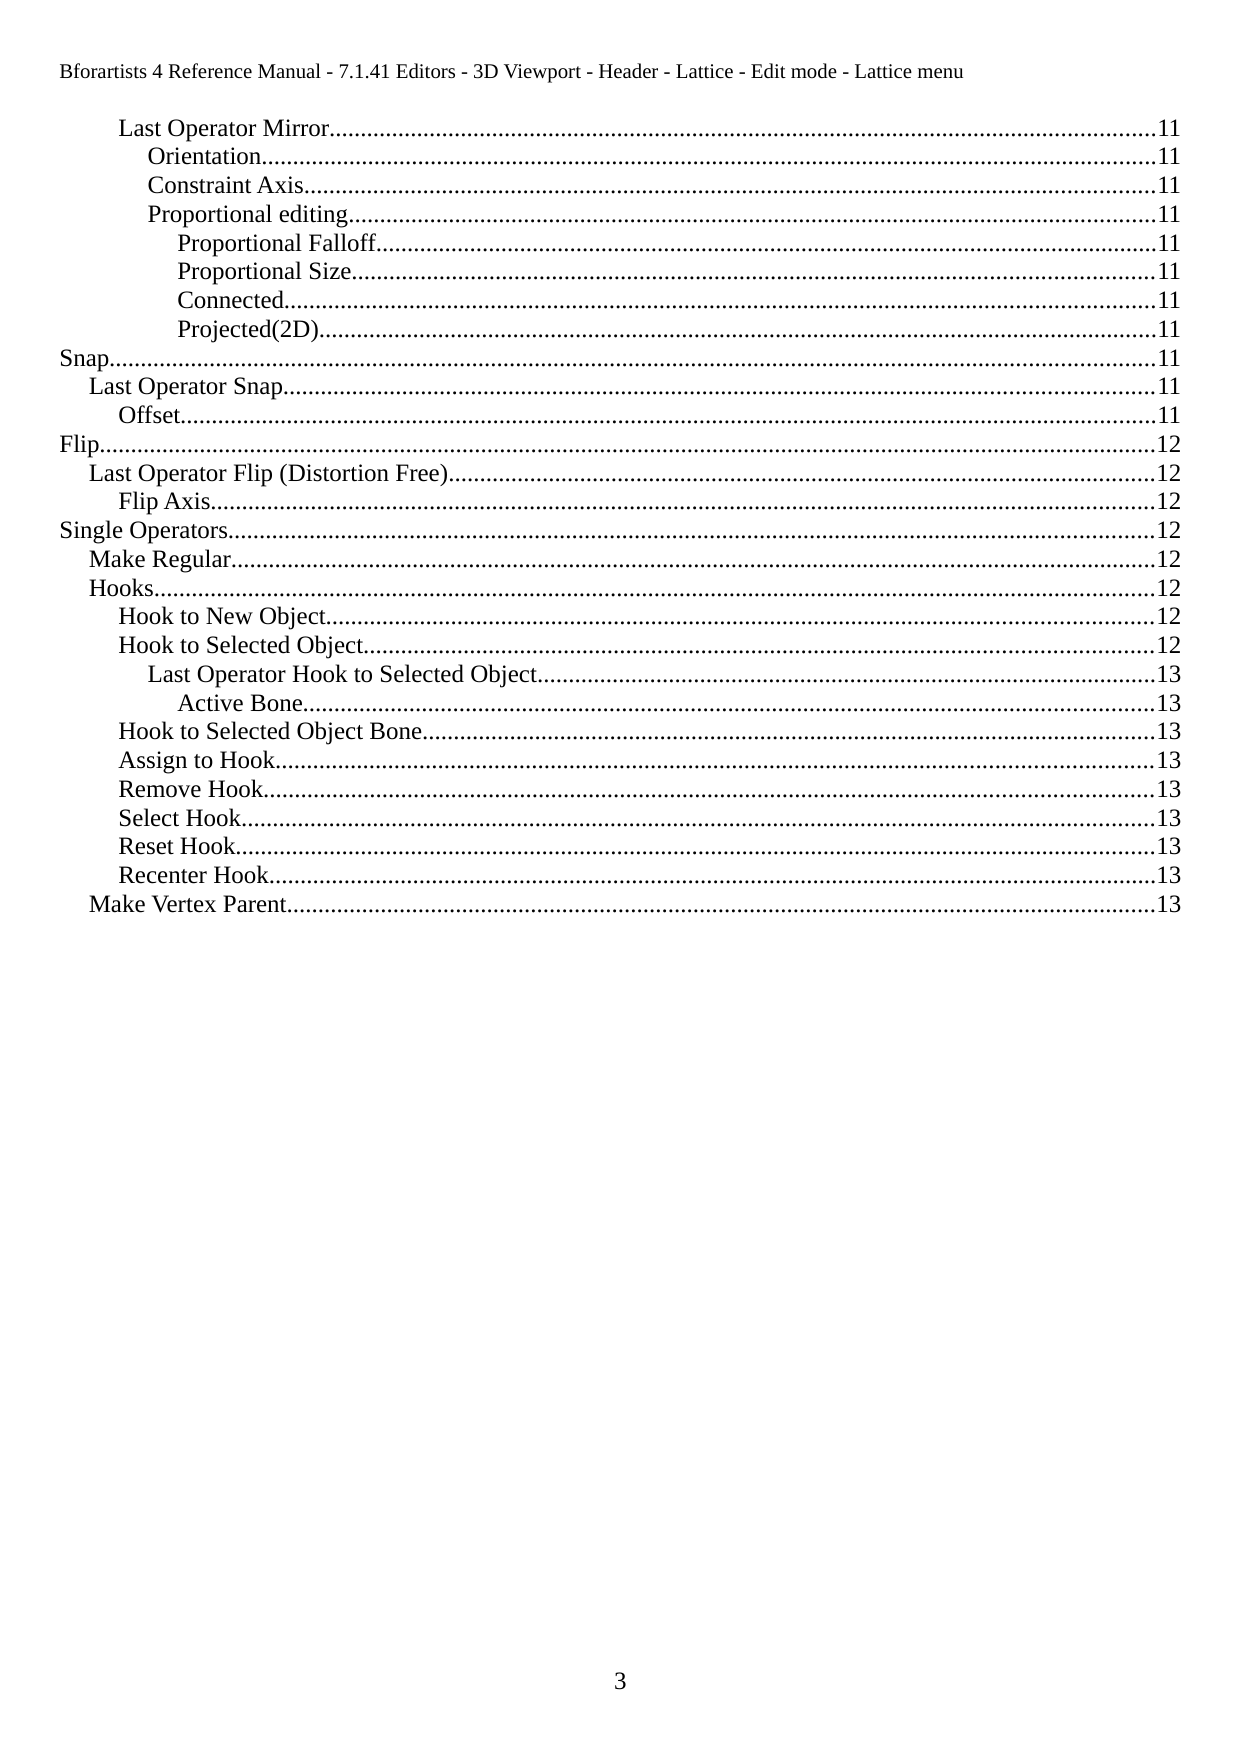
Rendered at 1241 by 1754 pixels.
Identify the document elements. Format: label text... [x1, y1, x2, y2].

text Flip 12 [59, 429, 1181, 458]
text Proportional Size 11 [177, 256, 1181, 285]
text Projected(2D) 11 [177, 314, 1181, 343]
text Make Vertex Parent 13 [88, 889, 1181, 918]
text Reset Hook 13 [118, 831, 1181, 860]
text Hook to Selected Object Bone 13 [118, 716, 1181, 745]
text Make Regular 12 [88, 544, 1181, 573]
text Constraint Axis 11 [147, 170, 1181, 199]
text Connected 11 [177, 285, 1181, 314]
text Offset 11 [118, 400, 1181, 429]
text Hook to New Object 12 [118, 601, 1181, 630]
text Orientation 11 [147, 141, 1181, 170]
text Recenter Hook 13 [118, 860, 1181, 889]
text Proportional Falloff 11 [177, 228, 1181, 256]
text Active Bone 13 [177, 688, 1181, 716]
text Last Operator Hook to Selected Object 13 [147, 659, 1181, 688]
text Proportional editing 11 [147, 199, 1181, 228]
text Single Operators 12 [59, 515, 1181, 544]
text Hooks 12 [88, 573, 1181, 601]
text Last Operator Flip (Distortion Free) 12 [88, 458, 1181, 486]
text Remove Hook 13 [118, 774, 1181, 803]
text Hook to Selected Object 12 [118, 630, 1181, 659]
text Assign to Hook 13 [118, 745, 1181, 774]
text Last Operator Mirror 11 [118, 113, 1181, 141]
text Last Operator Snap 11 [88, 371, 1181, 400]
text Flip Axis 12 [118, 486, 1181, 515]
text Snap 11 [59, 343, 1181, 371]
text Select Hook 13 [118, 803, 1181, 831]
